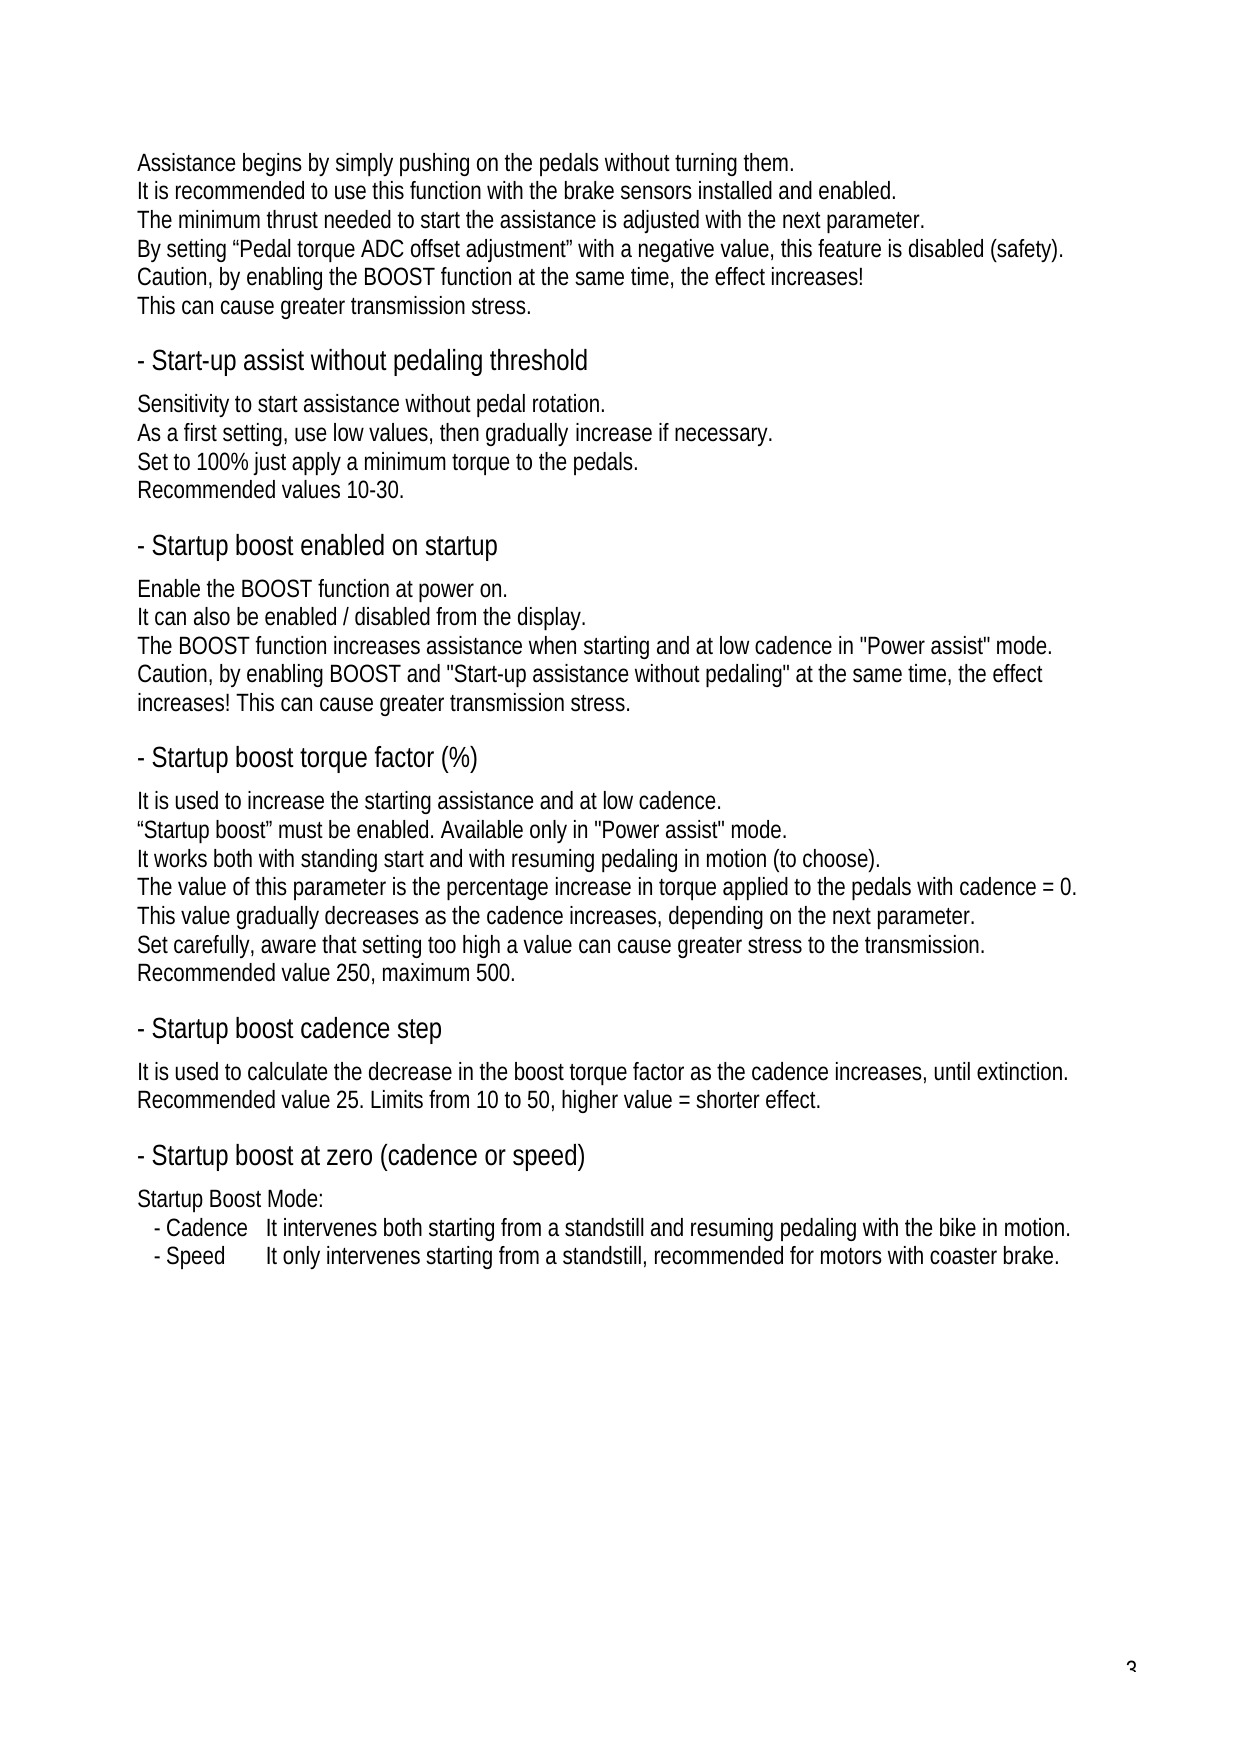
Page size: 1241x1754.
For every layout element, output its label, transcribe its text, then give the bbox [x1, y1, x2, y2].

text Caution, by enabling the BOOST function at the same time, the effect increases! [137, 262, 1122, 291]
subtitle This value gradually decreases as the cadence increases, depending on the next parameter. [137, 901, 1122, 929]
subtitle - Cadence It intervenes both starting from a standstill and resuming pedaling with the bike in motion. [153, 1213, 1122, 1241]
text It is recommended to use this function with the brake sensors installed and enabled. [137, 176, 1122, 205]
subtitle Startup Boost Mode: [137, 1184, 1122, 1213]
subtitle It works both with standing start and with resuming pedaling in motion (to choose). [137, 844, 1122, 872]
text Recommended values 10-30. [137, 475, 1122, 504]
subtitle “Startup boost” must be enabled. Available only in "Power assist" mode. [137, 815, 1122, 844]
subtitle It is used to increase the starting assistance and at low cadence. [137, 786, 1122, 815]
subtitle - Startup boost at zero (cadence or speed) [137, 1138, 1122, 1171]
text Set to 100% just apply a minimum torque to the pedals. [137, 447, 1122, 475]
subtitle - Startup boost torque factor (%) [137, 740, 1122, 774]
text Caution, by enabling BOOST and "Start-up assistance without pedaling" at the same time, the effect increases! This can cause greater transmission stress. [137, 659, 1122, 717]
subtitle It is used to calculate the decrease in the boost torque factor as the cadence increases, until extinction. [137, 1057, 1122, 1085]
text The minimum thrust needed to start the assistance is adjusted with the next parameter. [137, 205, 1122, 233]
text Assistance begins by simply pushing on the pedals without turning them. [137, 148, 1122, 176]
text Sensitivity to start assistance without pedal rotation. [137, 389, 1122, 418]
subtitle The value of this parameter is the percentage increase in torque applied to the pedals with cadence = 0. [137, 872, 1122, 901]
text - Start-up assist without pedaling threshold [137, 343, 1122, 377]
subtitle Set carefully, aware that setting too high a value can cause greater stress to the transmission. [137, 929, 1122, 958]
text As a first setting, use low values, then gradually increase if necessary. [137, 418, 1122, 447]
text - Startup boost enabled on startup [137, 528, 1122, 561]
text This can cause greater transmission stress. [137, 291, 1122, 319]
text Enable the BOOST function at power on. [137, 573, 1122, 602]
text It can also be enabled / disabled from the display. [137, 602, 1122, 631]
text The BOOST function increases assistance when starting and at low cadence in "Power assist" mode. [137, 631, 1122, 659]
subtitle - Speed It only intervenes starting from a standstill, recommended for motors with coaster brake. [153, 1241, 1122, 1270]
subtitle Recommended value 25. Limits from 10 to 50, higher value = shorter effect. [137, 1085, 1122, 1114]
subtitle - Startup boost cadence step [137, 1011, 1122, 1044]
subtitle Recommended value 250, maximum 500. [137, 958, 1122, 987]
text By setting “Pedal torque ADC offset adjustment” with a negative value, this feature is disabled (safety). [137, 233, 1122, 262]
